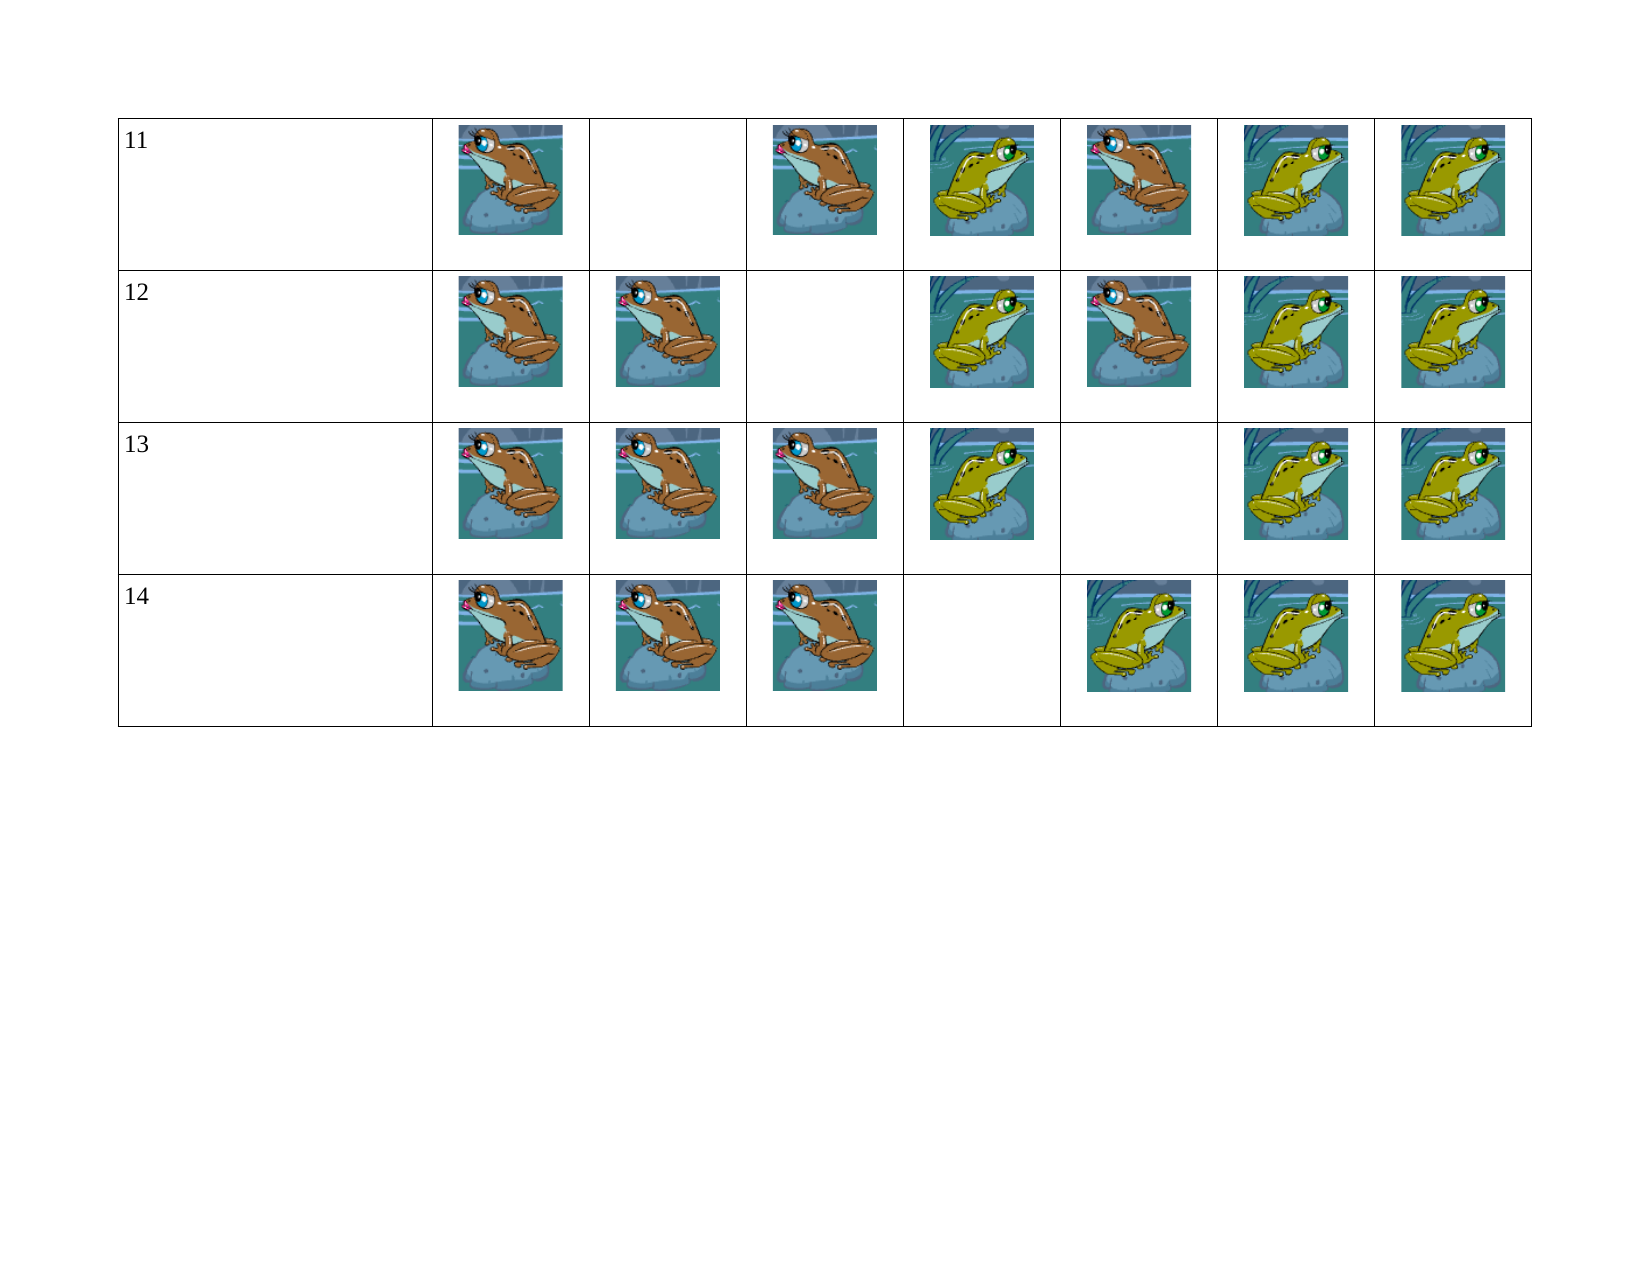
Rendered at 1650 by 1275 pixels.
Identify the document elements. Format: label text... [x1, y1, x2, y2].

picture [930, 428, 1034, 540]
picture [930, 276, 1034, 388]
table_cell 12 [119, 271, 432, 422]
picture [1401, 428, 1506, 540]
table_cell [1218, 271, 1374, 422]
table_cell [590, 575, 746, 726]
table_cell [1061, 271, 1217, 422]
picture [1244, 276, 1349, 388]
picture [615, 580, 720, 691]
table_cell [1061, 575, 1217, 726]
picture [772, 428, 877, 539]
picture [1244, 125, 1349, 236]
table_cell [747, 575, 903, 726]
table_cell [433, 271, 589, 422]
picture [1401, 580, 1506, 692]
table_cell [590, 271, 746, 422]
table_cell 13 [119, 423, 432, 574]
picture [772, 125, 877, 235]
table_cell [1375, 271, 1531, 422]
picture [458, 125, 563, 235]
table_cell [747, 119, 903, 270]
picture [1244, 580, 1349, 692]
picture [1087, 580, 1192, 692]
table_cell [904, 271, 1060, 422]
table_cell [1218, 423, 1374, 574]
picture [930, 125, 1034, 236]
picture [772, 580, 877, 691]
table_cell [433, 119, 589, 270]
table_cell [433, 575, 589, 726]
table_cell [904, 575, 1060, 726]
table_cell [747, 271, 903, 422]
picture [458, 276, 563, 387]
picture [458, 580, 563, 691]
table_cell [1061, 423, 1217, 574]
table_cell [747, 423, 903, 574]
table_cell [590, 423, 746, 574]
table_cell [433, 423, 589, 574]
table_cell [904, 423, 1060, 574]
table_cell [1218, 575, 1374, 726]
table_cell [1218, 119, 1374, 270]
table_cell [1375, 423, 1531, 574]
table_cell [590, 119, 746, 270]
table_cell [1061, 119, 1217, 270]
picture [1401, 125, 1506, 236]
picture [1401, 276, 1506, 388]
table_cell [904, 119, 1060, 270]
table_cell [1375, 575, 1531, 726]
table_cell 11 [119, 119, 432, 270]
picture [1244, 428, 1349, 540]
picture [458, 428, 563, 539]
table_cell 14 [119, 575, 432, 726]
picture [615, 428, 720, 539]
table_cell [1375, 119, 1531, 270]
picture [615, 276, 720, 387]
picture [1087, 125, 1192, 235]
picture [1087, 276, 1192, 387]
